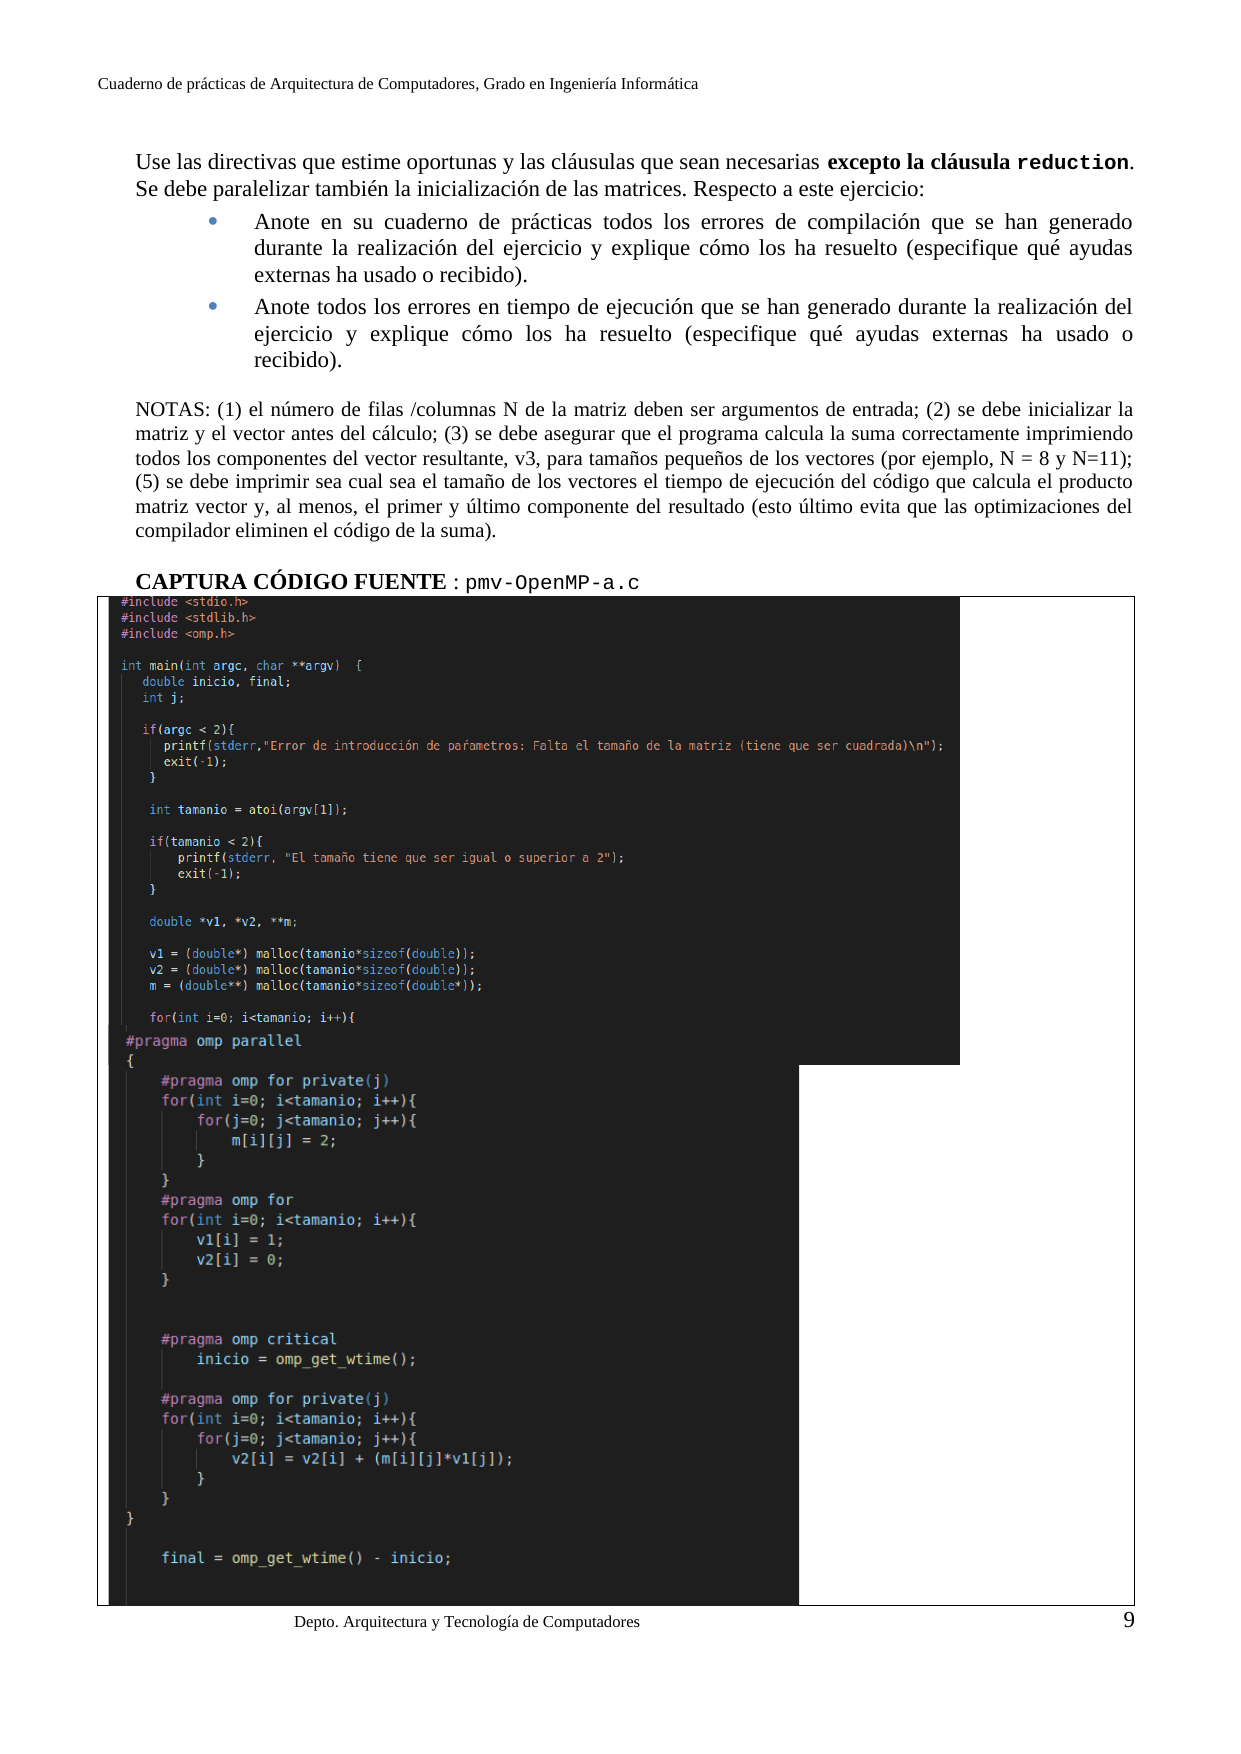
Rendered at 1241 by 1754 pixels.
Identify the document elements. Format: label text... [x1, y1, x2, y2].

picture [108, 596, 960, 1606]
text CAPTURA CÓDIGO FUENTE : pmv-OpenMP-a.c [135, 568, 1135, 596]
list NOTAS: (1) el número de filas /columnas N de la matriz deben ser argumentos de entrada; (2) se debe inicializar la matriz y el vector antes del cálculo; (3) se debe asegurar que el programa calcula la suma correctamente imprimiendo todos los componentes del vector resultante, v3, para tamaños pequeños de los vectores (por ejemplo, N = 8 y N=11); (5) se debe imprimir sea cual sea el tamaño de los vectores el tiempo de ejecución del código que calcula el producto matriz vector y, al menos, el primer y último componente del resultado (esto último evita que las optimizaciones del compilador eliminen el código de la suma). [135, 397, 1135, 542]
table_header [98, 597, 108, 1605]
list Anote en su cuaderno de prácticas todos los errores de compilación que se han generado durante la realización del ejercicio y explique cómo los ha resuelto (especifique qué ayudas externas ha usado o recibido). [209, 208, 1135, 287]
table_header [800, 597, 1134, 1605]
list Anote todos los errores en tiempo de ejecución que se han generado durante la realización del ejercicio y explique cómo los ha resuelto (especifique qué ayudas externas ha usado o recibido). [209, 293, 1135, 372]
list Use las directivas que estime oportunas y las cláusulas que sean necesarias excepto la cláusula reduction. Se debe paralelizar también la inicialización de las matrices. Respecto a este ejercicio: [135, 148, 1135, 202]
